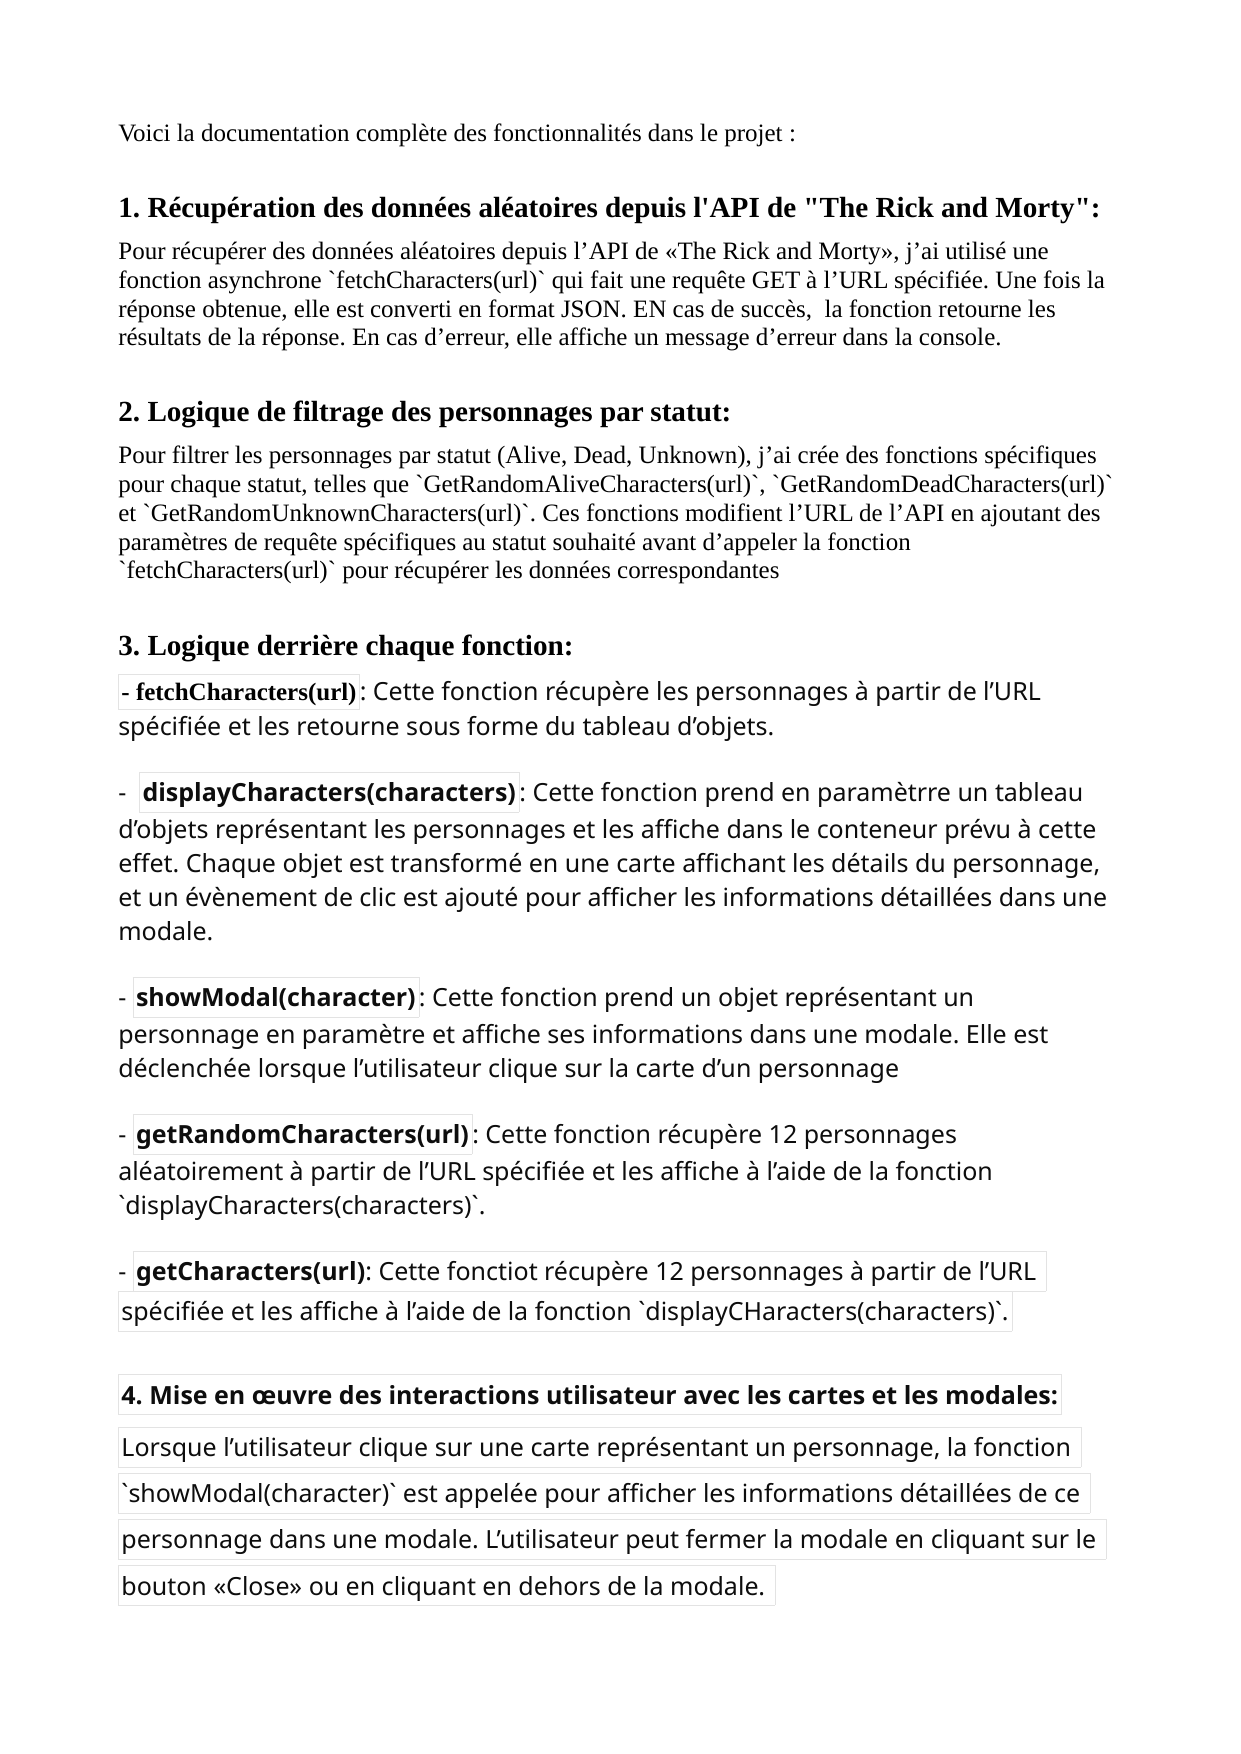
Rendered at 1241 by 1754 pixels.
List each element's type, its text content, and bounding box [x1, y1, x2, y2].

text Lorsque l’utilisateur clique sur une carte représentant un personnage, la fonction `showModal(character)` est appelée pour afficher les informations détaillées de ce personnage dans une modale. L’utilisateur peut fermer la modale en cliquant sur le bouton «Close» ou en cliquant en dehors de la modale. [118, 1427, 1122, 1605]
text - getCharacters(url): Cette fonctiot récupère 12 personnages à partir de l’URL spécifiée et les affiche à l’aide de la fonction `displayCHaracters(characters)`. [119, 1292, 1012, 1331]
text Pour filtrer les personnages par statut (Alive, Dead, Unknown), j’ai crée des fonctions spécifiques pour chaque statut, telles que `GetRandomAliveCharacters(url)`, `GetRandomDeadCharacters(url)` et `GetRandomUnknownCharacters(url)`. Ces fonctions modifient l’URL de l’API en ajoutant des paramètres de requête spécifiques au statut souhaité avant d’appeler la fonction `fetchCharacters(url)` pour récupérer les données correspondantes [118, 441, 1122, 584]
subtitle 4. Mise en œuvre des interactions utilisateur avec les cartes et les modales: [119, 1375, 1061, 1414]
subtitle 3. Logique derrière chaque fonction: [118, 628, 1122, 661]
text - getRandomCharacters(url): Cette fonction récupère 12 personnages aléatoirement à partir de l’URL spécifiée et les affiche à l’aide de la fonction `displayCharacters(characters)`. [118, 1114, 1122, 1222]
text - getCharacters(url): Cette fonctiot récupère 12 personnages à partir de l’URL spécifiée et les affiche à l’aide de la fonction `displayCHaracters(characters)`. [1013, 1251, 1122, 1331]
text - fetchCharacters(url): Cette fonction récupère les personnages à partir de l’URL spécifiée et les retourne sous forme du tableau d’objets. [118, 674, 1122, 743]
text - displayCharacters(characters): Cette fonction prend en paramètrre un tableau d’objets représentant les personnages et les affiche dans le conteneur prévu à cette effet. Chaque objet est transformé en une carte affichant les détails du personnage, et un évènement de clic est ajouté pour afficher les informations détaillées dans une modale. [118, 772, 1122, 948]
text - getCharacters(url): Cette fonctiot récupère 12 personnages à partir de l’URL spécifiée et les affiche à l’aide de la fonction `displayCHaracters(characters)`. [134, 1252, 1046, 1291]
text - showModal(character): Cette fonction prend un objet représentant un personnage en paramètre et affiche ses informations dans une modale. Elle est déclenchée lorsque l’utilisateur clique sur la carte d’un personnage [118, 977, 1122, 1085]
subtitle 1. Récupération des données aléatoires depuis l'API de "The Rick and Morty": [118, 190, 1122, 224]
text Voici la documentation complète des fonctionnalités dans le projet : [118, 118, 1122, 147]
subtitle 2. Logique de filtrage des personnages par statut: [118, 394, 1122, 428]
subtitle [1062, 1374, 1122, 1414]
text Pour récupérer des données aléatoires depuis l’API de «The Rick and Morty», j’ai utilisé une fonction asynchrone `fetchCharacters(url)` qui fait une requête GET à l’URL spécifiée. Une fois la réponse obtenue, elle est converti en format JSON. EN cas de succès, la fonction retourne les résultats de la réponse. En cas d’erreur, elle affiche un message d’erreur dans la console. [118, 236, 1122, 351]
